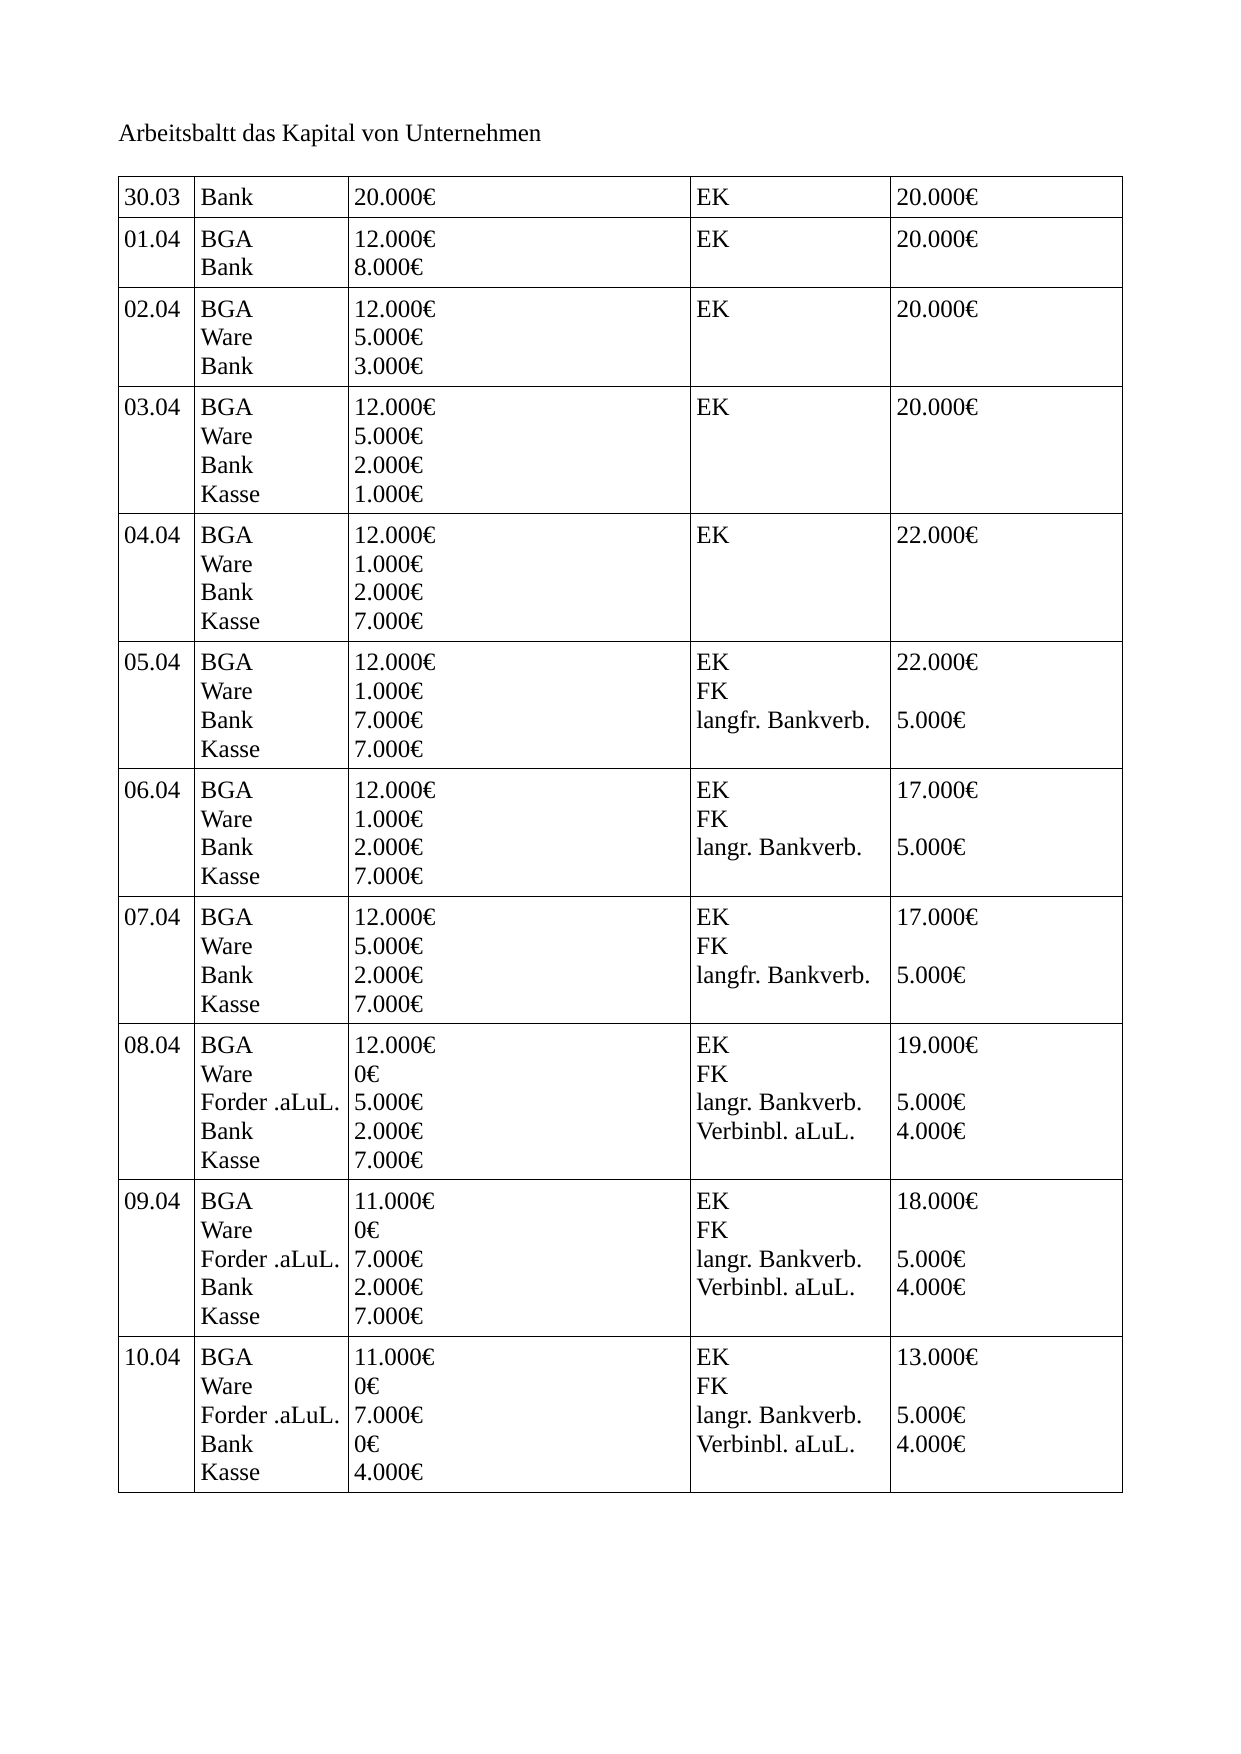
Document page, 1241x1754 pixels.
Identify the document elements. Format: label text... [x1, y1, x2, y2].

table_cell BGA Ware Forder .aLuL. Bank Kasse [195, 1180, 348, 1336]
table_cell EK FK langr. Bankverb. [691, 769, 890, 896]
table_cell 08.04 [119, 1024, 194, 1179]
table_header 20.000€ [349, 177, 690, 217]
table_cell EK [691, 514, 890, 641]
table_cell 04.04 [119, 514, 194, 641]
table_cell 22.000€ [891, 514, 1122, 641]
table_cell 12.000€ 5.000€ 3.000€ [349, 288, 690, 386]
table_header Bank [195, 177, 348, 217]
table_cell 03.04 [119, 387, 194, 513]
table_cell 12.000€ 1.000€ 7.000€ 7.000€ [349, 642, 690, 768]
table_cell 07.04 [119, 897, 194, 1023]
table_cell 12.000€ 1.000€ 2.000€ 7.000€ [349, 769, 690, 896]
table_cell 12.000€ 5.000€ 2.000€ 7.000€ [349, 897, 690, 1023]
table_cell BGA Ware Bank [195, 288, 348, 386]
table_cell 09.04 [119, 1180, 194, 1336]
table_cell EK FK langfr. Bankverb. [691, 642, 890, 768]
table_cell BGA Ware Bank Kasse [195, 514, 348, 641]
table_cell 22.000€ 5.000€ [891, 642, 1122, 768]
table_cell 17.000€ 5.000€ [891, 769, 1122, 896]
table_cell BGA Ware Bank Kasse [195, 387, 348, 513]
table_cell 12.000€ 5.000€ 2.000€ 1.000€ [349, 387, 690, 513]
table_cell 13.000€ 5.000€ 4.000€ [891, 1337, 1122, 1492]
table_cell 01.04 [119, 218, 194, 287]
table_cell 10.04 [119, 1337, 194, 1492]
table_cell 12.000€ 1.000€ 2.000€ 7.000€ [349, 514, 690, 641]
table_cell EK FK langr. Bankverb. Verbinbl. aLuL. [691, 1024, 890, 1179]
table_cell 20.000€ [891, 387, 1122, 513]
table_header 20.000€ [891, 177, 1122, 217]
table_cell 11.000€ 0€ 7.000€ 0€ 4.000€ [349, 1337, 690, 1492]
table_cell EK [691, 218, 890, 287]
table_cell 05.04 [119, 642, 194, 768]
table_cell 20.000€ [891, 288, 1122, 386]
table_cell BGA Ware Bank Kasse [195, 897, 348, 1023]
table_cell 02.04 [119, 288, 194, 386]
table_cell 11.000€ 0€ 7.000€ 2.000€ 7.000€ [349, 1180, 690, 1336]
table_cell BGA Ware Forder .aLuL. Bank Kasse [195, 1024, 348, 1179]
table_cell 06.04 [119, 769, 194, 896]
table_cell BGA Ware Bank Kasse [195, 642, 348, 768]
table_cell EK [691, 288, 890, 386]
text Arbeitsbaltt das Kapital von Unternehmen [118, 118, 1122, 147]
table_cell BGA Ware Forder .aLuL. Bank Kasse [195, 1337, 348, 1492]
table_cell 12.000€ 8.000€ [349, 218, 690, 287]
table_cell EK FK langr. Bankverb. Verbinbl. aLuL. [691, 1180, 890, 1336]
table_cell BGA Ware Bank Kasse [195, 769, 348, 896]
table_cell EK FK langfr. Bankverb. [691, 897, 890, 1023]
table_header EK [691, 177, 890, 217]
table_header 30.03 [119, 177, 194, 217]
table_cell EK FK langr. Bankverb. Verbinbl. aLuL. [691, 1337, 890, 1492]
table_cell 18.000€ 5.000€ 4.000€ [891, 1180, 1122, 1336]
table_cell 12.000€ 0€ 5.000€ 2.000€ 7.000€ [349, 1024, 690, 1179]
table_cell 20.000€ [891, 218, 1122, 287]
table_cell 17.000€ 5.000€ [891, 897, 1122, 1023]
table_cell EK [691, 387, 890, 513]
table_cell 19.000€ 5.000€ 4.000€ [891, 1024, 1122, 1179]
table_cell BGA Bank [195, 218, 348, 287]
